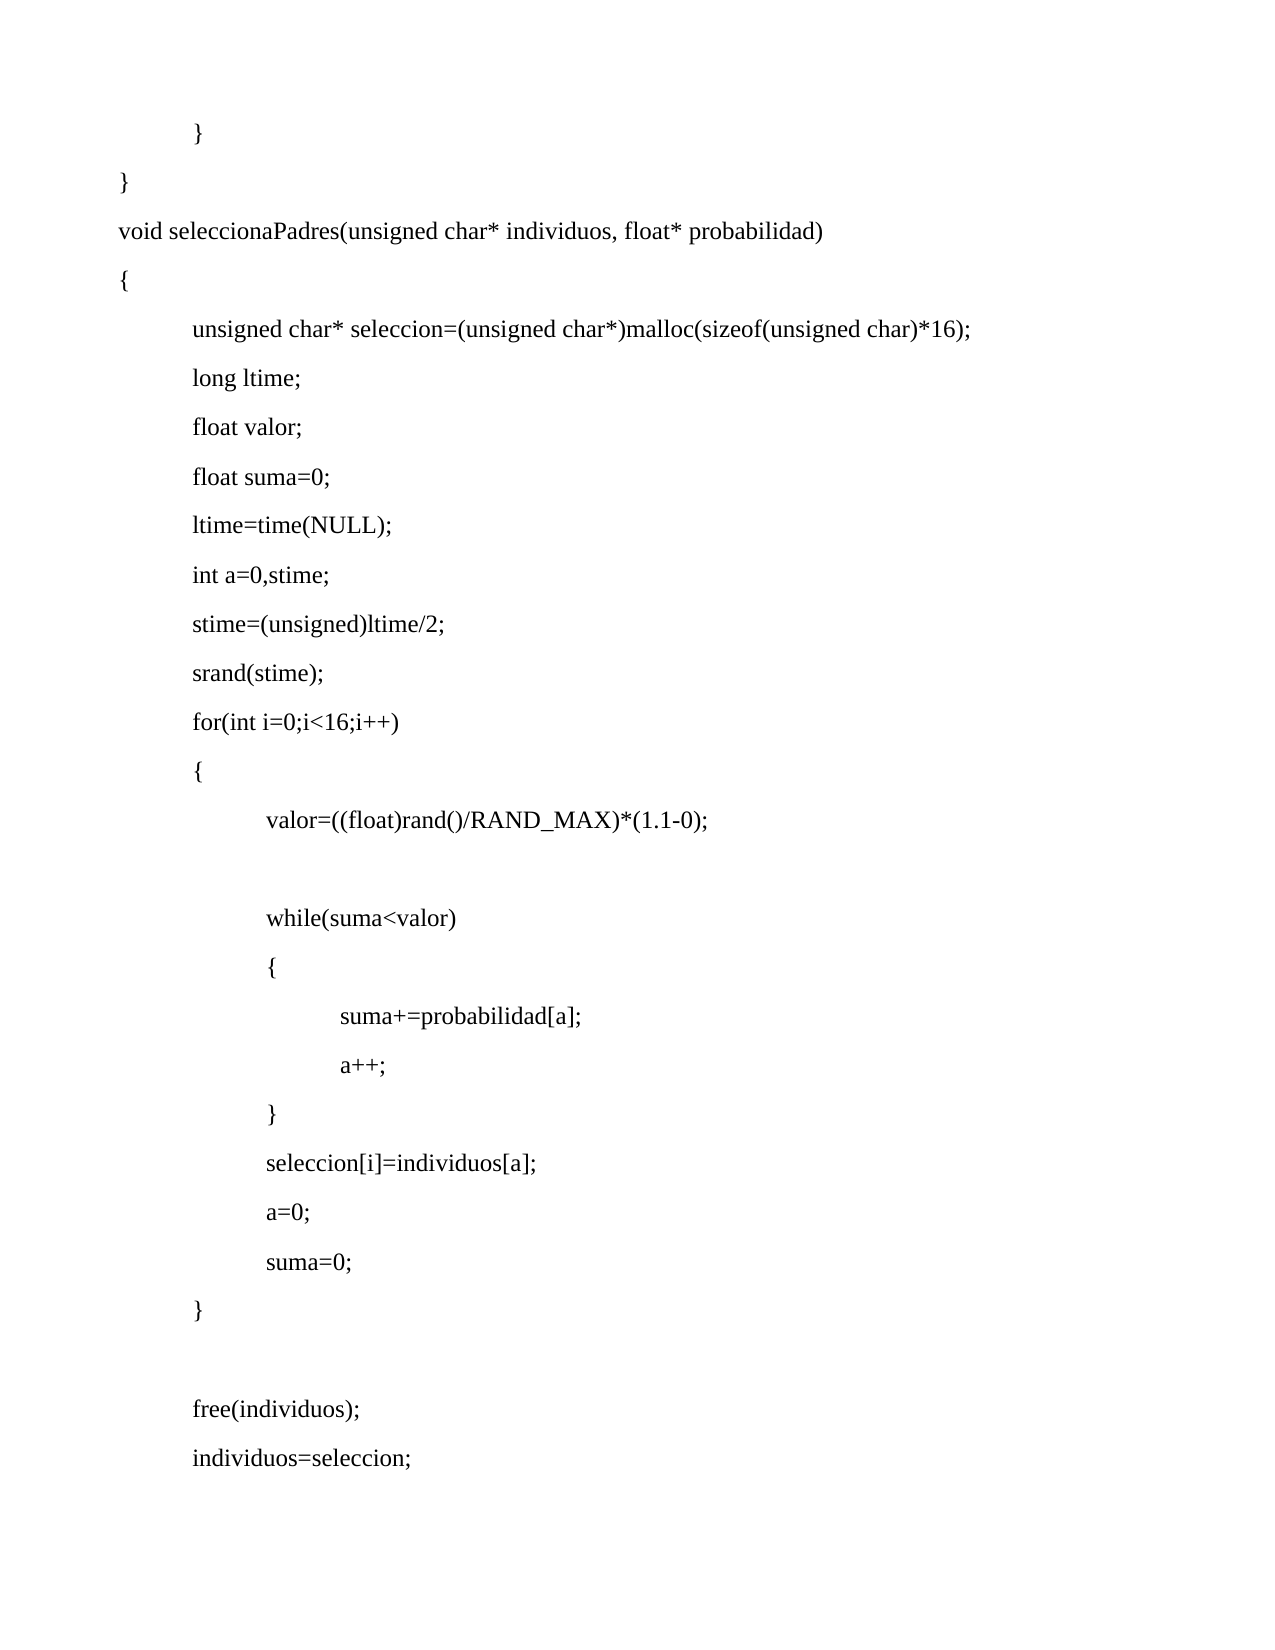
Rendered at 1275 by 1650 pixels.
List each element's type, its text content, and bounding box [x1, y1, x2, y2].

text srand(stime); [118, 658, 1157, 687]
text } [118, 1099, 1157, 1128]
text seleccion[i]=individuos[a]; [118, 1148, 1157, 1177]
text } [118, 118, 1157, 147]
text valor=((float)rand()/RAND_MAX)*(1.1-0); [118, 805, 1157, 834]
text a=0; [118, 1197, 1157, 1226]
text individuos=seleccion; [118, 1443, 1157, 1472]
text { [118, 265, 1157, 294]
text stime=(unsigned)ltime/2; [118, 609, 1157, 637]
text long ltime; [118, 363, 1157, 392]
text ltime=time(NULL); [118, 511, 1157, 539]
text float suma=0; [118, 462, 1157, 490]
text a++; [118, 1050, 1157, 1079]
text for(int i=0;i<16;i++) [118, 707, 1157, 736]
text suma+=probabilidad[a]; [118, 1001, 1157, 1030]
text void seleccionaPadres(unsigned char* individuos, float* probabilidad) [118, 216, 1157, 245]
text free(individuos); [118, 1394, 1157, 1422]
text } [118, 167, 1157, 196]
text float valor; [118, 412, 1157, 441]
text } [118, 1296, 1157, 1324]
text unsigned char* seleccion=(unsigned char*)malloc(sizeof(unsigned char)*16); [118, 314, 1157, 343]
text suma=0; [118, 1247, 1157, 1275]
text { [118, 952, 1157, 981]
text while(suma<valor) [118, 903, 1157, 932]
text int a=0,stime; [118, 560, 1157, 588]
text { [118, 756, 1157, 785]
